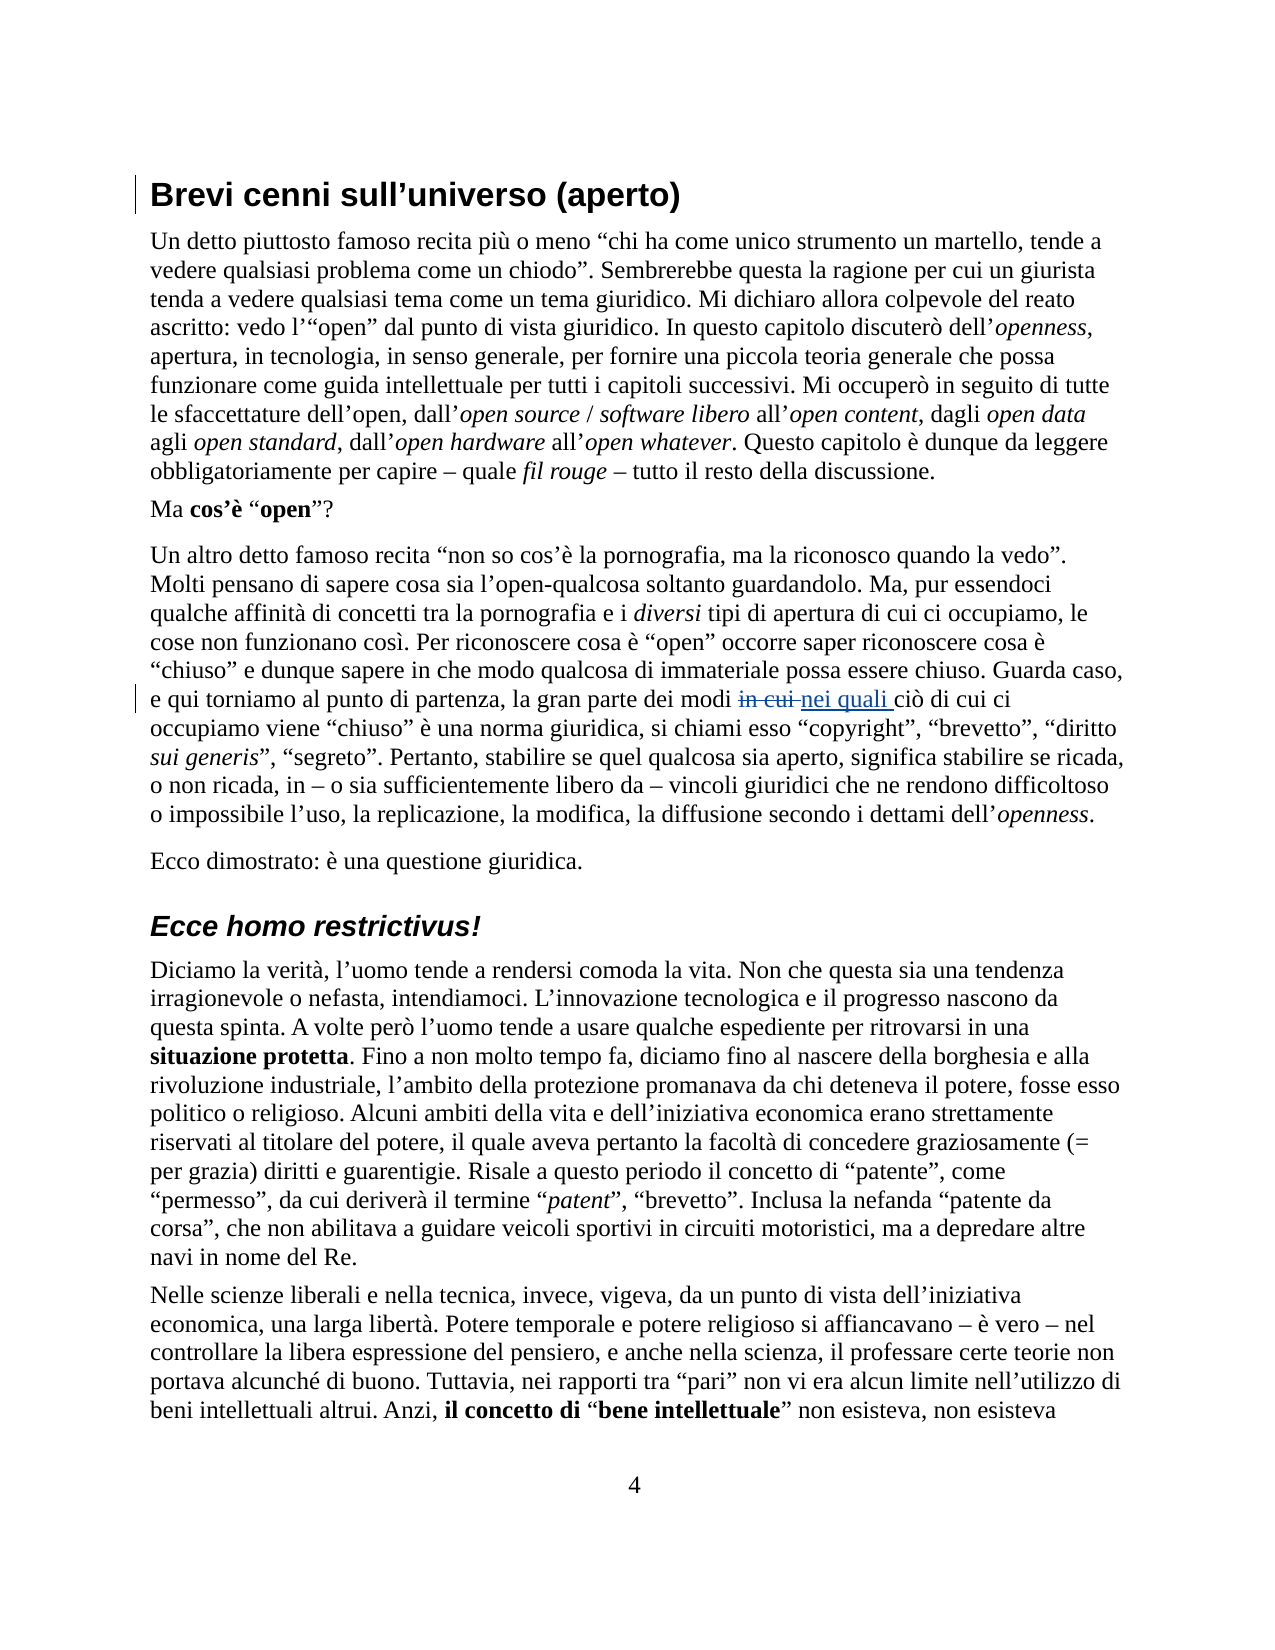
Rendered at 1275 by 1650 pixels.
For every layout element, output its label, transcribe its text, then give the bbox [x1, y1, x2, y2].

text Nelle scienze liberali e nella tecnica, invece, vigeva, da un punto di vista dell’iniziativa economica, una larga libertà. Potere temporale e potere religioso si affiancavano – è vero – nel controllare la libera espressione del pensiero, e anche nella scienza, il professare certe teorie non portava alcunché di buono. Tuttavia, nei rapporti tra “pari” non vi era alcun limite nell’utilizzo di beni intellettuali altrui. Anzi, il concetto di “bene intellettuale” non esisteva, non esisteva [150, 1280, 1125, 1424]
text Ecco dimostrato: è una questione giuridica. [150, 846, 1125, 875]
subtitle Brevi cenni sull’universo (aperto) [150, 175, 1125, 214]
text Un altro detto famoso recita “non so cos’è la pornografia, ma la riconosco quando la vedo”. Molti pensano di sapere cosa sia l’open-qualcosa soltanto guardandolo. Ma, pur essendoci qualche affinità di concetti tra la pornografia e i diversi tipi di apertura di cui ci occupiamo, le cose non funzionano così. Per riconoscere cosa è “open” occorre saper riconoscere cosa è “chiuso” e dunque sapere in che modo qualcosa di immateriale possa essere chiuso. Guarda caso, e qui torniamo al punto di partenza, la gran parte dei modi nei quali ciò di cui ci occupiamo viene “chiuso” è una norma giuridica, si chiami esso “copyright”, “brevetto”, “diritto sui generis”, “segreto”. Pertanto, stabilire se quel qualcosa sia aperto, significa stabilire se ricada, o non ricada, in – o sia sufficientemente libero da – vincoli giuridici che ne rendono difficoltoso o impossibile l’uso, la replicazione, la modifica, la diffusione secondo i dettami dell’openness. [150, 541, 1125, 828]
subtitle Ecce homo restrictivus! [150, 909, 1125, 942]
text Diciamo la verità, l’uomo tende a rendersi comoda la vita. Non che questa sia una tendenza irragionevole o nefasta, intendiamoci. L’innovazione tecnologica e il progresso nascono da questa spinta. A volte però l’uomo tende a usare qualche espediente per ritrovarsi in una situazione protetta. Fino a non molto tempo fa, diciamo fino al nascere della borghesia e alla rivoluzione industriale, l’ambito della protezione promanava da chi deteneva il potere, fosse esso politico o religioso. Alcuni ambiti della vita e dell’iniziativa economica erano strettamente riservati al titolare del potere, il quale aveva pertanto la facoltà di concedere graziosamente (= per grazia) diritti e guarentigie. Risale a questo periodo il concetto di “patente”, come “permesso”, da cui deriverà il termine “patent”, “brevetto”. Inclusa la nefanda “patente da corsa”, che non abilitava a guidare veicoli sportivi in circuiti motoristici, ma a depredare altre navi in nome del Re. [150, 955, 1125, 1271]
text Un detto piuttosto famoso recita più o meno “chi ha come unico strumento un martello, tende a vedere qualsiasi problema come un chiodo”. Sembrerebbe questa la ragione per cui un giurista tenda a vedere qualsiasi tema come un tema giuridico. Mi dichiaro allora colpevole del reato ascritto: vedo l’“open” dal punto di vista giuridico. In questo capitolo discuterò dell’openness, apertura, in tecnologia, in senso generale, per fornire una piccola teoria generale che possa funzionare come guida intellettuale per tutti i capitoli successivi. Mi occuperò in seguito di tutte le sfaccettature dell’open, dall’open source / software libero all’open content, dagli open data agli open standard, dall’open hardware all’open whatever. Questo capitolo è dunque da leggere obbligatoriamente per capire – quale fil rouge – tutto il resto della discussione. [150, 226, 1125, 485]
text Ma cos’è “open”? [150, 494, 1125, 523]
